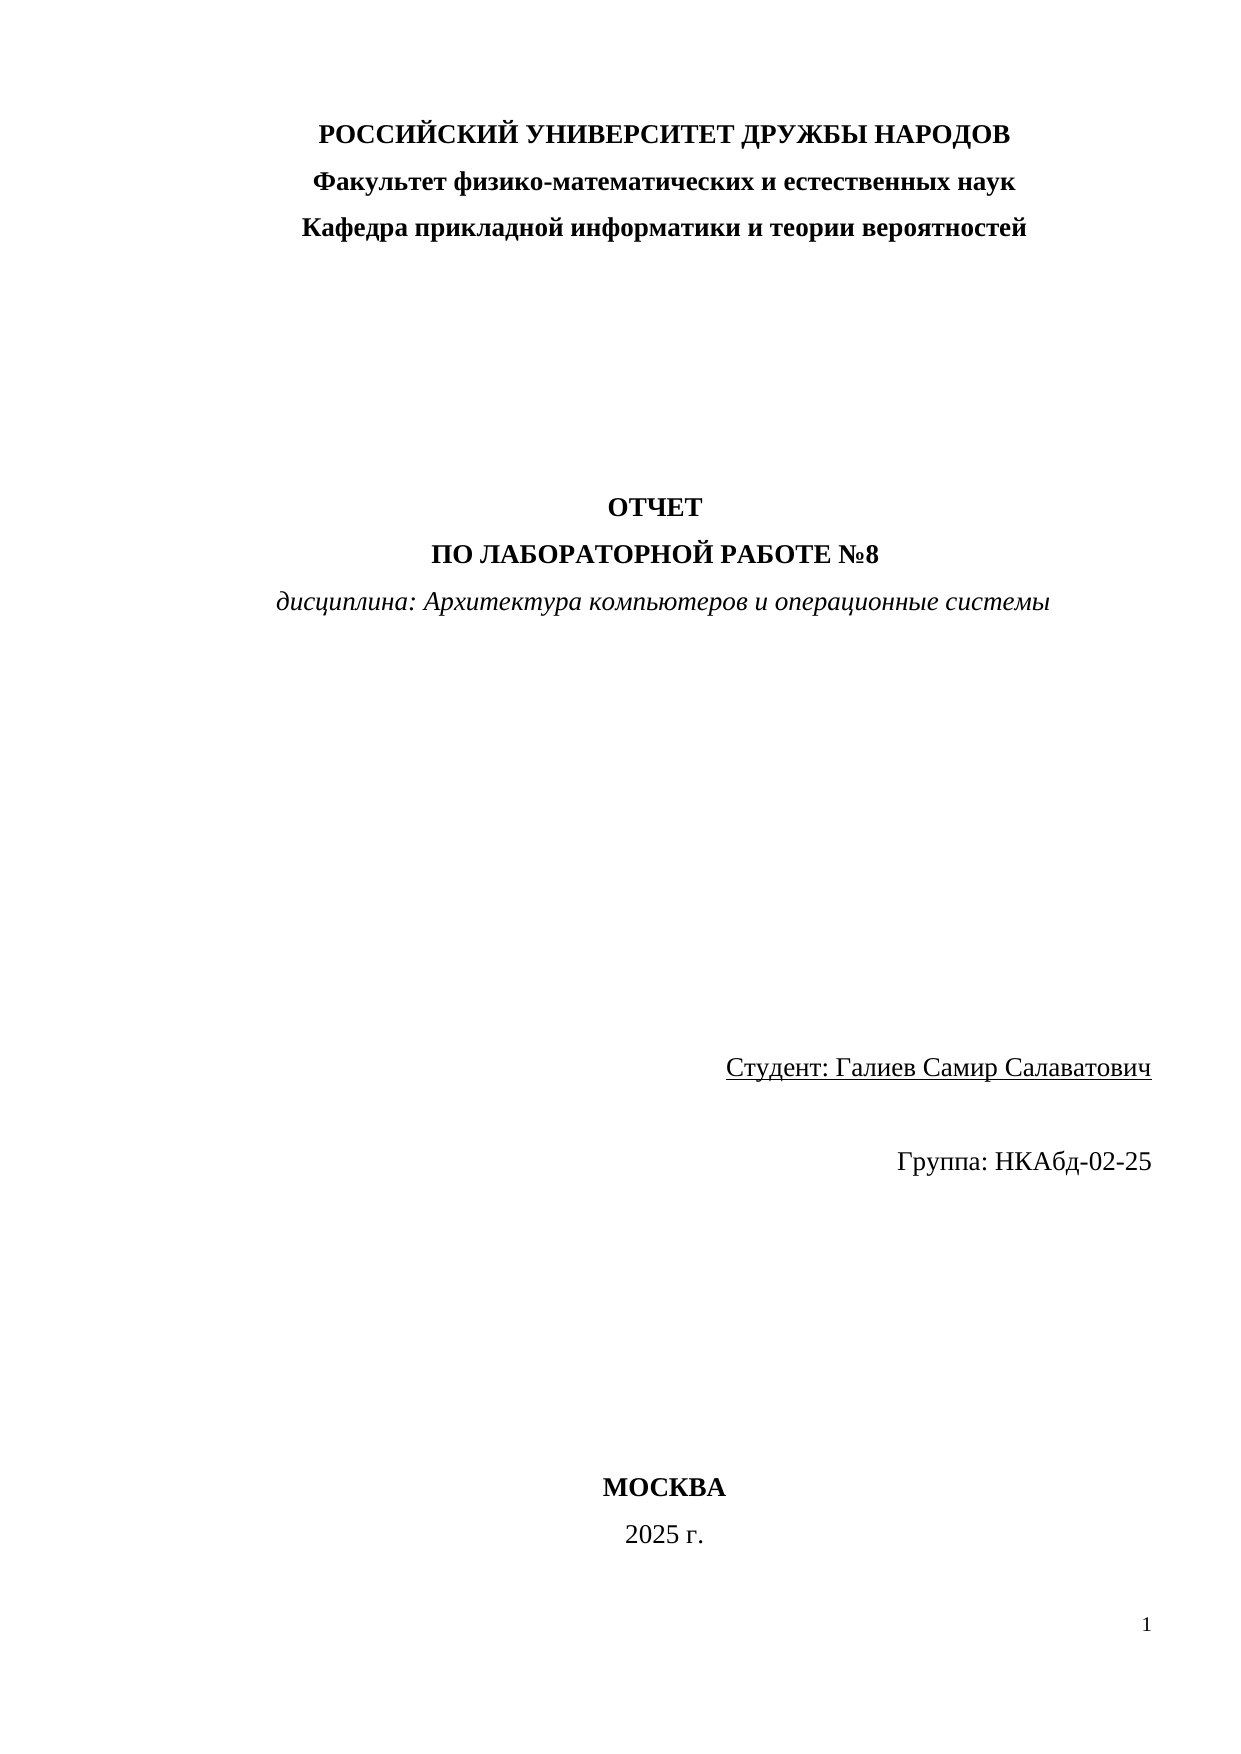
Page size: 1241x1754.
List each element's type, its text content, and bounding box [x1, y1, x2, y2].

text Группа: НКАбд-02-25 [177, 1145, 1152, 1176]
text Кафедра прикладной информатики и теории вероятностей [177, 211, 1152, 243]
text по лабораторной работе №8 [158, 538, 1152, 569]
text ОТЧЕТ [158, 491, 1152, 523]
text Факультет физико-математических и естественных наук [177, 165, 1152, 196]
text Студент: Галиев Самир Салаватович [177, 1051, 1152, 1083]
text 2025 г. [177, 1518, 1152, 1549]
text МОСКВА [177, 1471, 1152, 1503]
text дисциплина: Архитектура компьютеров и операционные системы [177, 585, 1152, 616]
text РОССИЙСКИЙ УНИВЕРСИТЕТ ДРУЖБЫ НАРОДОВ [177, 118, 1152, 149]
